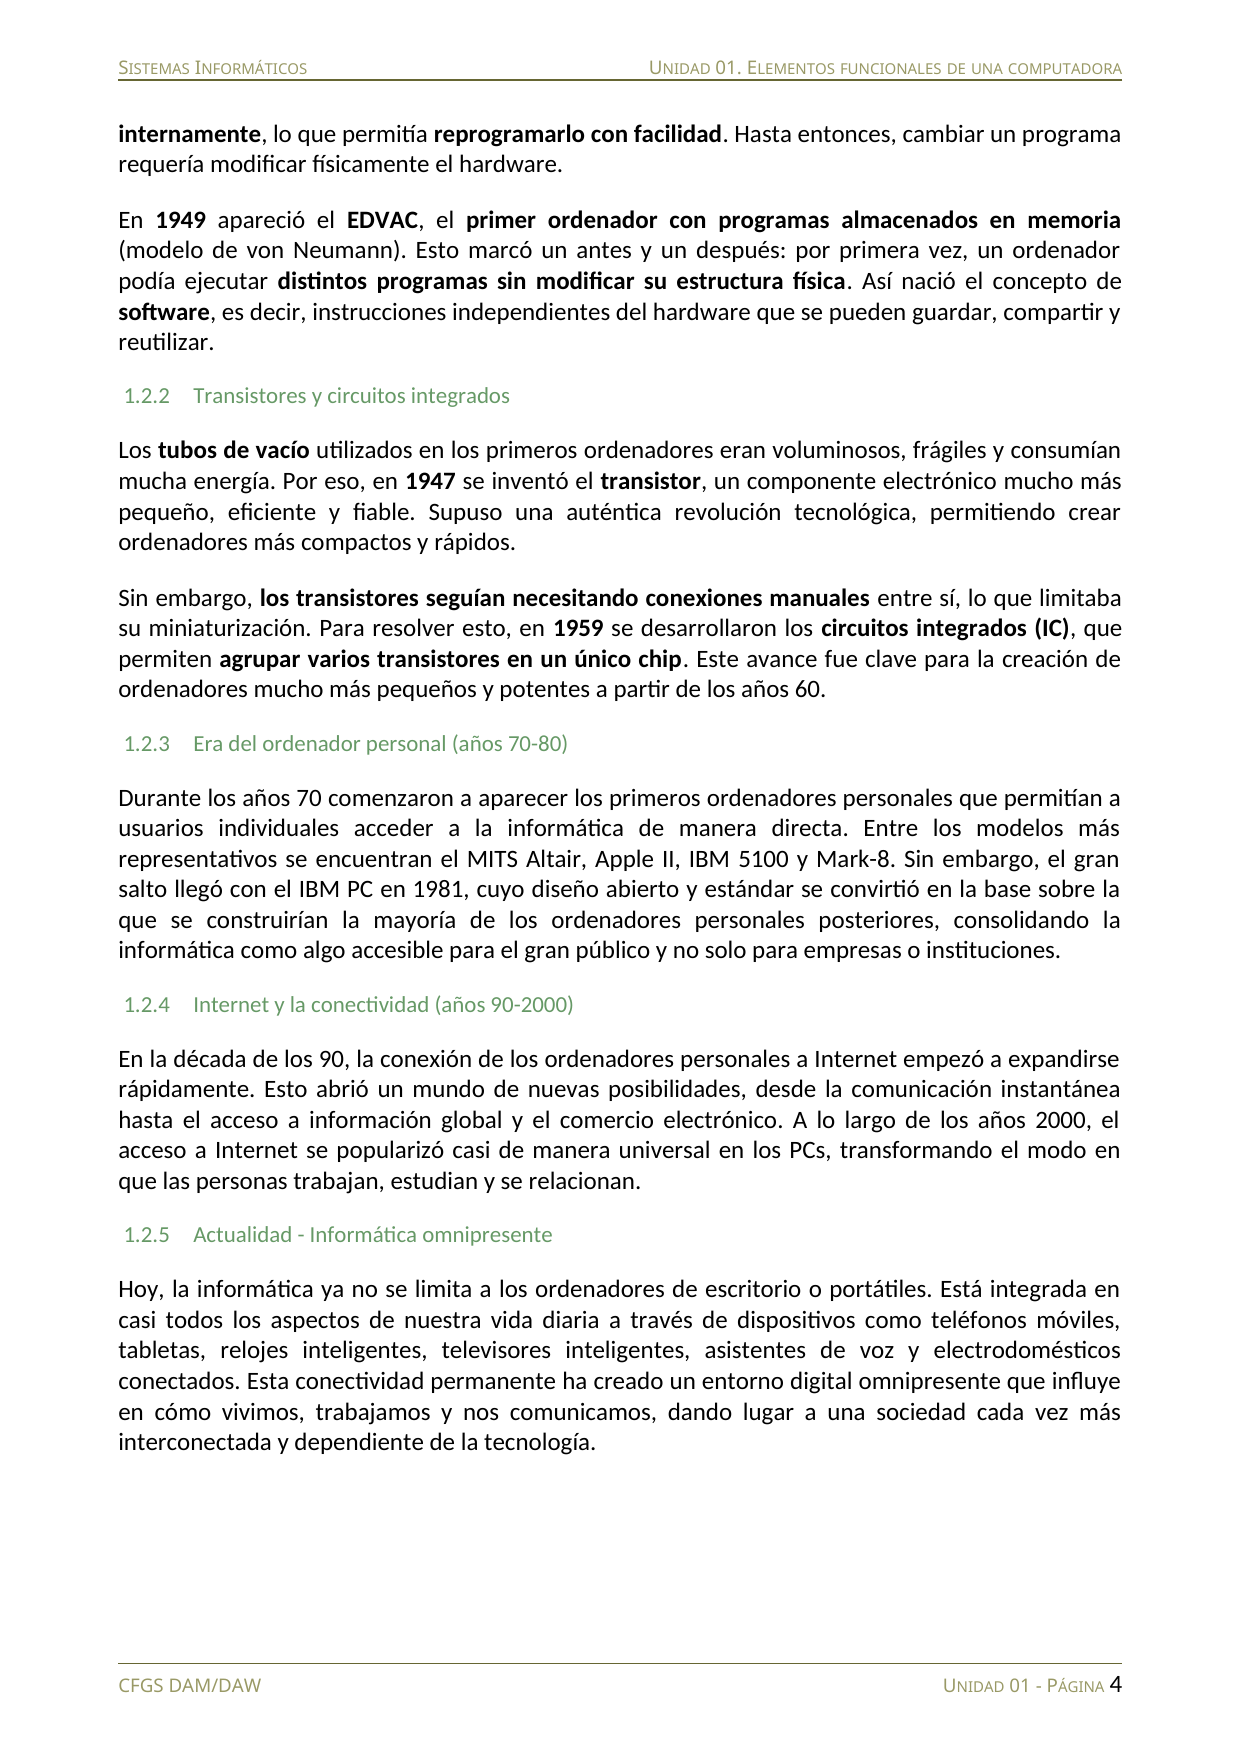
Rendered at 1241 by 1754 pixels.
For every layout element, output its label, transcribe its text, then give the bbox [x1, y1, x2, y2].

text internamente, lo que permitía reprogramarlo con facilidad. Hasta entonces, cambiar un programa requería modificar físicamente el hardware. [118, 118, 1122, 179]
subtitle Internet y la conectividad (años 90-2000) [118, 990, 1122, 1018]
text En 1949 apareció el EDVAC, el primer ordenador con programas almacenados en memoria (modelo de von Neumann). Esto marcó un antes y un después: por primera vez, un ordenador podía ejecutar distintos programas sin modificar su estructura física. Así nació el concepto de software, es decir, instrucciones independientes del hardware que se pueden guardar, compartir y reutilizar. [118, 204, 1122, 357]
subtitle Transistores y circuitos integrados [118, 382, 1122, 410]
subtitle Actualidad - Informática omnipresente [118, 1221, 1122, 1249]
subtitle Era del ordenador personal (años 70-80) [118, 729, 1122, 757]
text Los tubos de vacío utilizados en los primeros ordenadores eran voluminosos, frágiles y consumían mucha energía. Por eso, en 1947 se inventó el transistor, un componente electrónico mucho más pequeño, eficiente y fiable. Supuso una auténtica revolución tecnológica, permitiendo crear ordenadores más compactos y rápidos. [118, 435, 1122, 557]
text Durante los años 70 comenzaron a aparecer los primeros ordenadores personales que permitían a usuarios individuales acceder a la informática de manera directa. Entre los modelos más representativos se encuentran el MITS Altair, Apple II, IBM 5100 y Mark-8. Sin embargo, el gran salto llegó con el IBM PC en 1981, cuyo diseño abierto y estándar se convirtió en la base sobre la que se construirían la mayoría de los ordenadores personales posteriores, consolidando la informática como algo accesible para el gran público y no solo para empresas o instituciones. [118, 782, 1122, 965]
text Hoy, la informática ya no se limita a los ordenadores de escritorio o portátiles. Está integrada en casi todos los aspectos de nuestra vida diaria a través de dispositivos como teléfonos móviles, tabletas, relojes inteligentes, televisores inteligentes, asistentes de voz y electrodomésticos conectados. Esta conectividad permanente ha creado un entorno digital omnipresente que influye en cómo vivimos, trabajamos y nos comunicamos, dando lugar a una sociedad cada vez más interconectada y dependiente de la tecnología. [118, 1274, 1122, 1457]
text Sin embargo, los transistores seguían necesitando conexiones manuales entre sí, lo que limitaba su miniaturización. Para resolver esto, en 1959 se desarrollaron los circuitos integrados (IC), que permiten agrupar varios transistores en un único chip. Este avance fue clave para la creación de ordenadores mucho más pequeños y potentes a partir de los años 60. [118, 582, 1122, 704]
text En la década de los 90, la conexión de los ordenadores personales a Internet empezó a expandirse rápidamente. Esto abrió un mundo de nuevas posibilidades, desde la comunicación instantánea hasta el acceso a información global y el comercio electrónico. A lo largo de los años 2000, el acceso a Internet se popularizó casi de manera universal en los PCs, transformando el modo en que las personas trabajan, estudian y se relacionan. [118, 1043, 1122, 1196]
